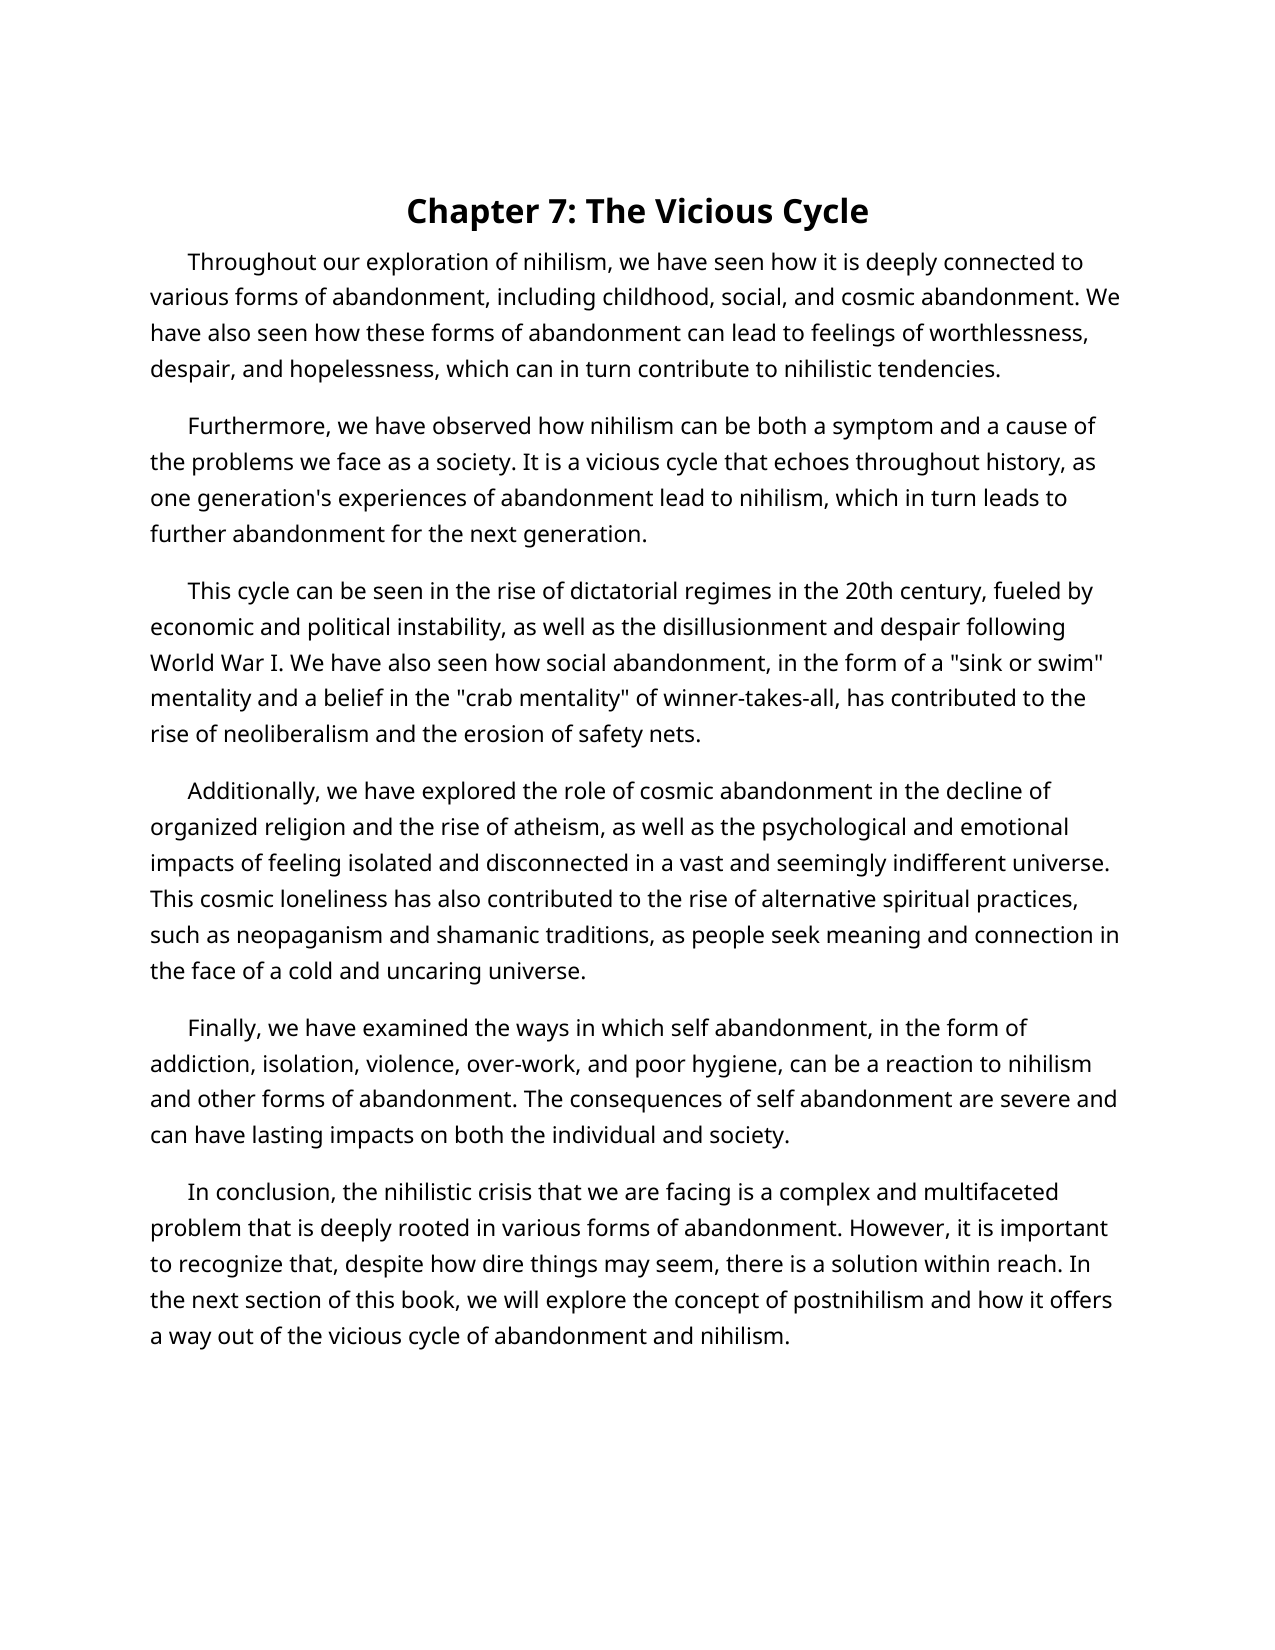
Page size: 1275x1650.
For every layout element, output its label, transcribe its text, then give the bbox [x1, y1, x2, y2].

text This cycle can be seen in the rise of dictatorial regimes in the 20th century, fueled by economic and political instability, as well as the disillusionment and despair following World War I. We have also seen how social abandonment, in the form of a "sink or swim" mentality and a belief in the "crab mentality" of winner-takes-all, has contributed to the rise of neoliberalism and the erosion of safety nets. [150, 574, 1125, 749]
subtitle Chapter 7: The Vicious Cycle [150, 187, 1125, 233]
text In conclusion, the nihilistic crisis that we are facing is a complex and multifaceted problem that is deeply rooted in various forms of abandonment. However, it is important to recognize that, despite how dire things may seem, there is a solution within reach. In the next section of this book, we will explore the concept of postnihilism and how it offers a way out of the vicious cycle of abandonment and nihilism. [150, 1176, 1125, 1351]
text Additionally, we have explored the role of cosmic abandonment in the decline of organized religion and the rise of atheism, as well as the psychological and emotional impacts of feeling isolated and disconnected in a vast and seemingly indifferent universe. This cosmic loneliness has also contributed to the rise of alternative spiritual practices, such as neopaganism and shamanic traditions, as people seek meaning and connection in the face of a cold and uncaring universe. [150, 775, 1125, 986]
text Finally, we have examined the ways in which self abandonment, in the form of addiction, isolation, violence, over-work, and poor hygiene, can be a reaction to nihilism and other forms of abandonment. The consequences of self abandonment are severe and can have lasting impacts on both the individual and society. [150, 1012, 1125, 1151]
text Furthermore, we have observed how nihilism can be both a symptom and a cause of the problems we face as a society. It is a vicious cycle that echoes throughout history, as one generation's experiences of abandonment lead to nihilism, which in turn leads to further abandonment for the next generation. [150, 410, 1125, 549]
text Throughout our exploration of nihilism, we have seen how it is deeply connected to various forms of abandonment, including childhood, social, and cosmic abandonment. We have also seen how these forms of abandonment can lead to feelings of worthlessness, despair, and hopelessness, which can in turn contribute to nihilistic tendencies. [150, 245, 1125, 384]
